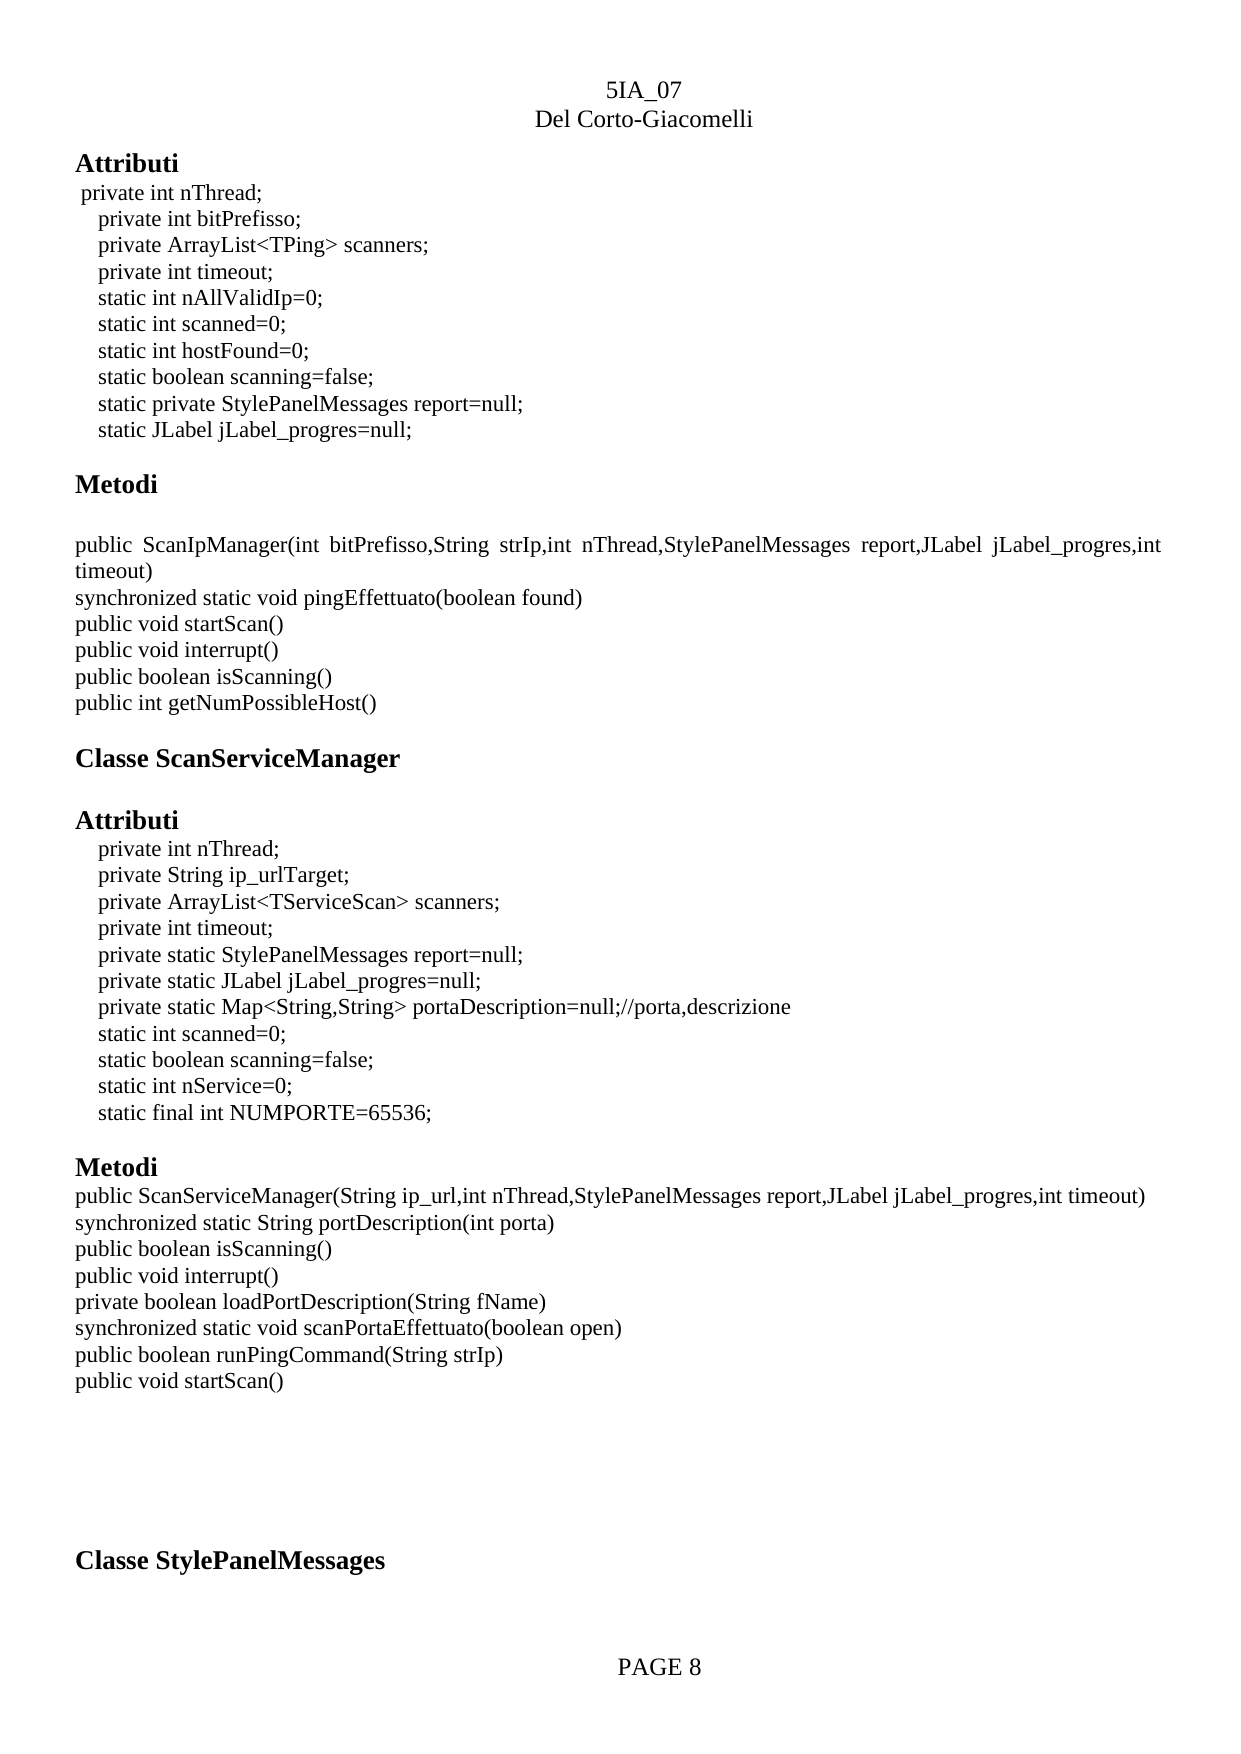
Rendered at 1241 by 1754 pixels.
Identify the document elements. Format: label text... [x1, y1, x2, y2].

text Attributi [75, 804, 1162, 835]
text private int bitPrefisso; [75, 205, 1162, 231]
text private static Map<String,String> portaDescription=null;//porta,descrizione [75, 993, 1162, 1020]
text static JLabel jLabel_progres=null; [75, 416, 1162, 442]
text private int timeout; [75, 258, 1162, 284]
text Metodi [75, 469, 1162, 500]
text private static StylePanelMessages report=null; [75, 941, 1162, 967]
text public int getNumPossibleHost() [75, 689, 1162, 715]
text private static JLabel jLabel_progres=null; [75, 967, 1162, 993]
text private boolean loadPortDescription(String fName) [75, 1288, 1162, 1314]
text public ScanIpManager(int bitPrefisso,String strIp,int nThread,StylePanelMessages report,JLabel jLabel_progres,int timeout) [75, 531, 1162, 584]
text static boolean scanning=false; [75, 363, 1162, 389]
text private ArrayList<TServiceScan> scanners; [75, 888, 1162, 914]
text public boolean isScanning() [75, 1235, 1162, 1262]
text Classe ScanServiceManager [75, 742, 1162, 773]
text private int nThread; [75, 179, 1162, 205]
text public void interrupt() [75, 1262, 1162, 1288]
text synchronized static void pingEffettuato(boolean found) [75, 584, 1162, 610]
text synchronized static String portDescription(int porta) [75, 1209, 1162, 1235]
text static boolean scanning=false; [75, 1046, 1162, 1072]
text static int nService=0; [75, 1072, 1162, 1099]
text public boolean runPingCommand(String strIp) [75, 1341, 1162, 1367]
text Attributi [75, 148, 1162, 179]
text synchronized static void scanPortaEffettuato(boolean open) [75, 1314, 1162, 1341]
text private int timeout; [75, 914, 1162, 941]
text private int nThread; [75, 835, 1162, 862]
text static int scanned=0; [75, 1020, 1162, 1046]
text static int nAllValidIp=0; [75, 284, 1162, 311]
text static int scanned=0; [75, 311, 1162, 337]
text public void startScan() [75, 610, 1162, 636]
text static private StylePanelMessages report=null; [75, 389, 1162, 416]
text private String ip_urlTarget; [75, 862, 1162, 888]
text public boolean isScanning() [75, 663, 1162, 689]
text public ScanServiceManager(String ip_url,int nThread,StylePanelMessages report,JLabel jLabel_progres,int timeout) [75, 1183, 1162, 1209]
text public void startScan() [75, 1367, 1162, 1393]
text Classe StylePanelMessages [75, 1544, 1162, 1576]
text static final int NUMPORTE=65536; [75, 1099, 1162, 1125]
text Metodi [75, 1151, 1162, 1183]
text public void interrupt() [75, 636, 1162, 663]
text private ArrayList<TPing> scanners; [75, 231, 1162, 258]
text static int hostFound=0; [75, 337, 1162, 363]
